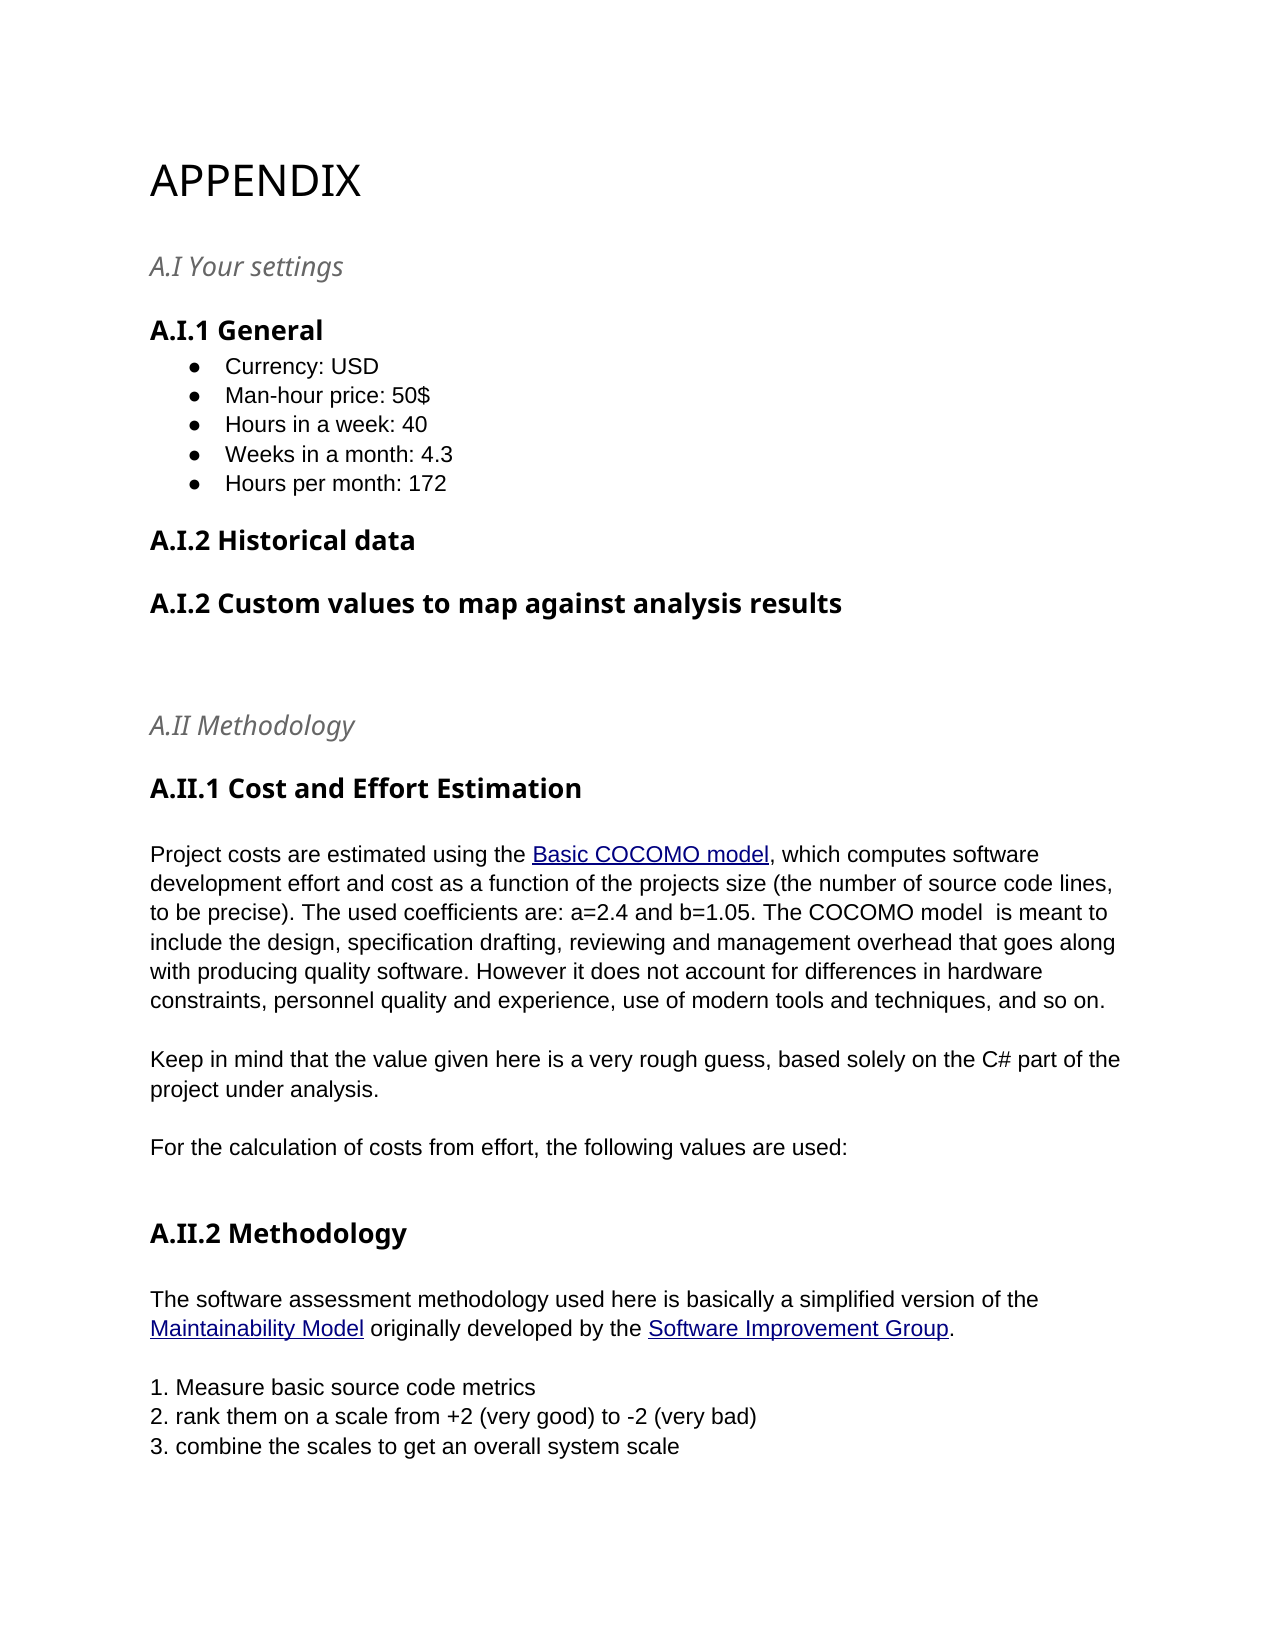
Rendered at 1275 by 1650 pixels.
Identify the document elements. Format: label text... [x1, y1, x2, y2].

subtitle A.I.2 Historical data [150, 521, 1125, 558]
subtitle A.I.1 General [150, 311, 1125, 348]
subtitle A.I Your settings [150, 248, 1125, 285]
subtitle A.I.2 Custom values to map against analysis results [150, 584, 1125, 621]
subtitle A.II.2 Methodology [150, 1215, 1125, 1252]
subtitle A.II.1 Cost and Effort Estimation [150, 769, 1125, 806]
text The software assessment methodology used here is basically a simplified version of the Maintainability Model originally developed by the Software Improvement Group. [150, 1286, 1125, 1341]
text 1. Measure basic source code metrics [150, 1374, 1125, 1400]
text Project costs are estimated using the Basic COCOMO model, which computes software development effort and cost as a function of the projects size (the number of source code lines, to be precise). The used coefficients are: a=2.4 and b=1.05. The COCOMO model is meant to include the design, specification drafting, reviewing and management overhead that goes along with producing quality software. However it does not account for differences in hardware constraints, personnel quality and experience, use of modern tools and techniques, and so on. [150, 841, 1125, 1014]
text 2. rank them on a scale from +2 (very good) to -2 (very bad) [150, 1404, 1125, 1429]
list Hours per month: 172 [187, 471, 1125, 497]
text For the calculation of costs from effort, the following values are used: [150, 1135, 1125, 1161]
text 3. combine the scales to get an overall system scale [150, 1433, 1125, 1459]
subtitle A.II Methodology [150, 706, 1125, 743]
list Weeks in a month: 4.3 [187, 442, 1125, 467]
list Man-hour price: 50$ [187, 383, 1125, 408]
list Currency: USD [187, 353, 1125, 379]
text Keep in mind that the value given here is a very rough guess, based solely on the C# part of the project under analysis. [150, 1047, 1125, 1102]
list Hours in a week: 40 [187, 412, 1125, 438]
title APPENDIX [150, 150, 1125, 209]
